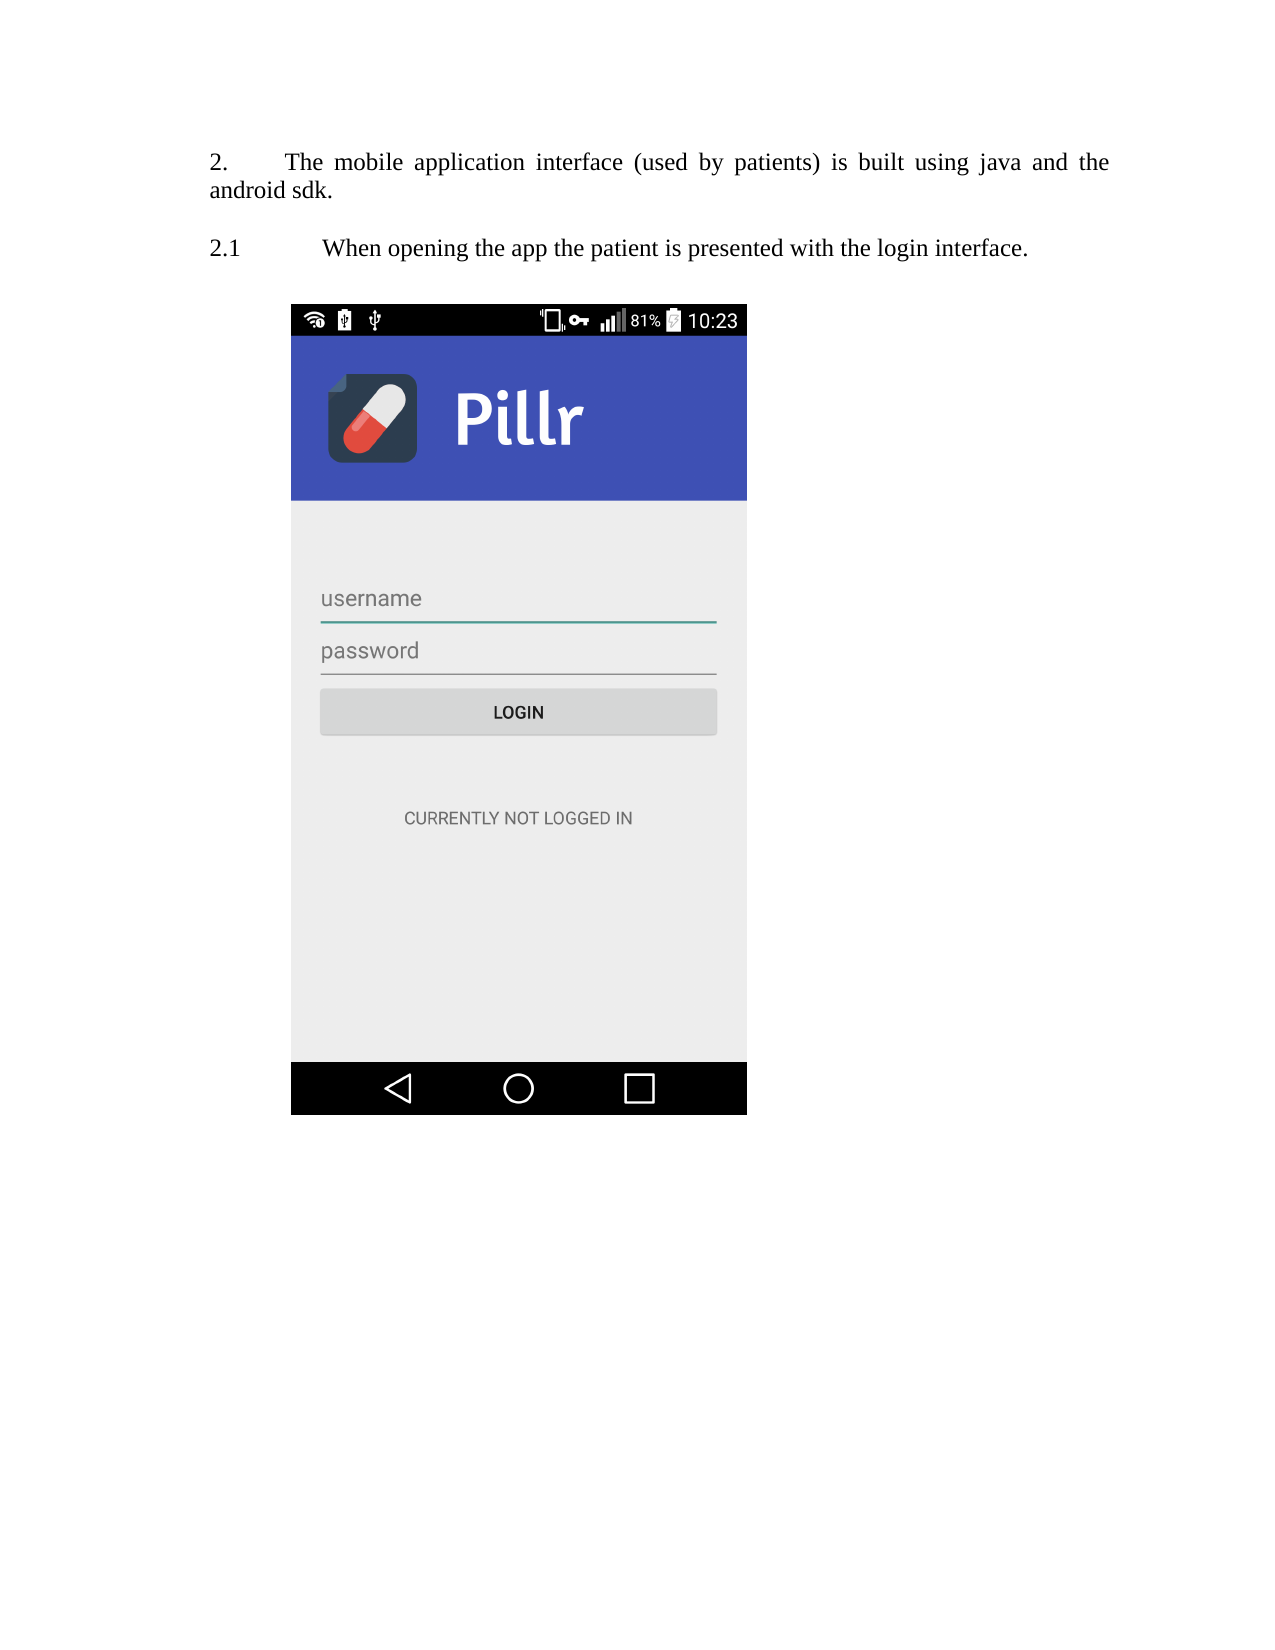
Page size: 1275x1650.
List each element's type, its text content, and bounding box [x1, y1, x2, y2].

list The mobile application interface (used by patients) is built using java and the android sdk. [209, 147, 1110, 204]
picture [291, 304, 747, 1115]
list When opening the app the patient is presented with the login interface. [209, 233, 1110, 262]
